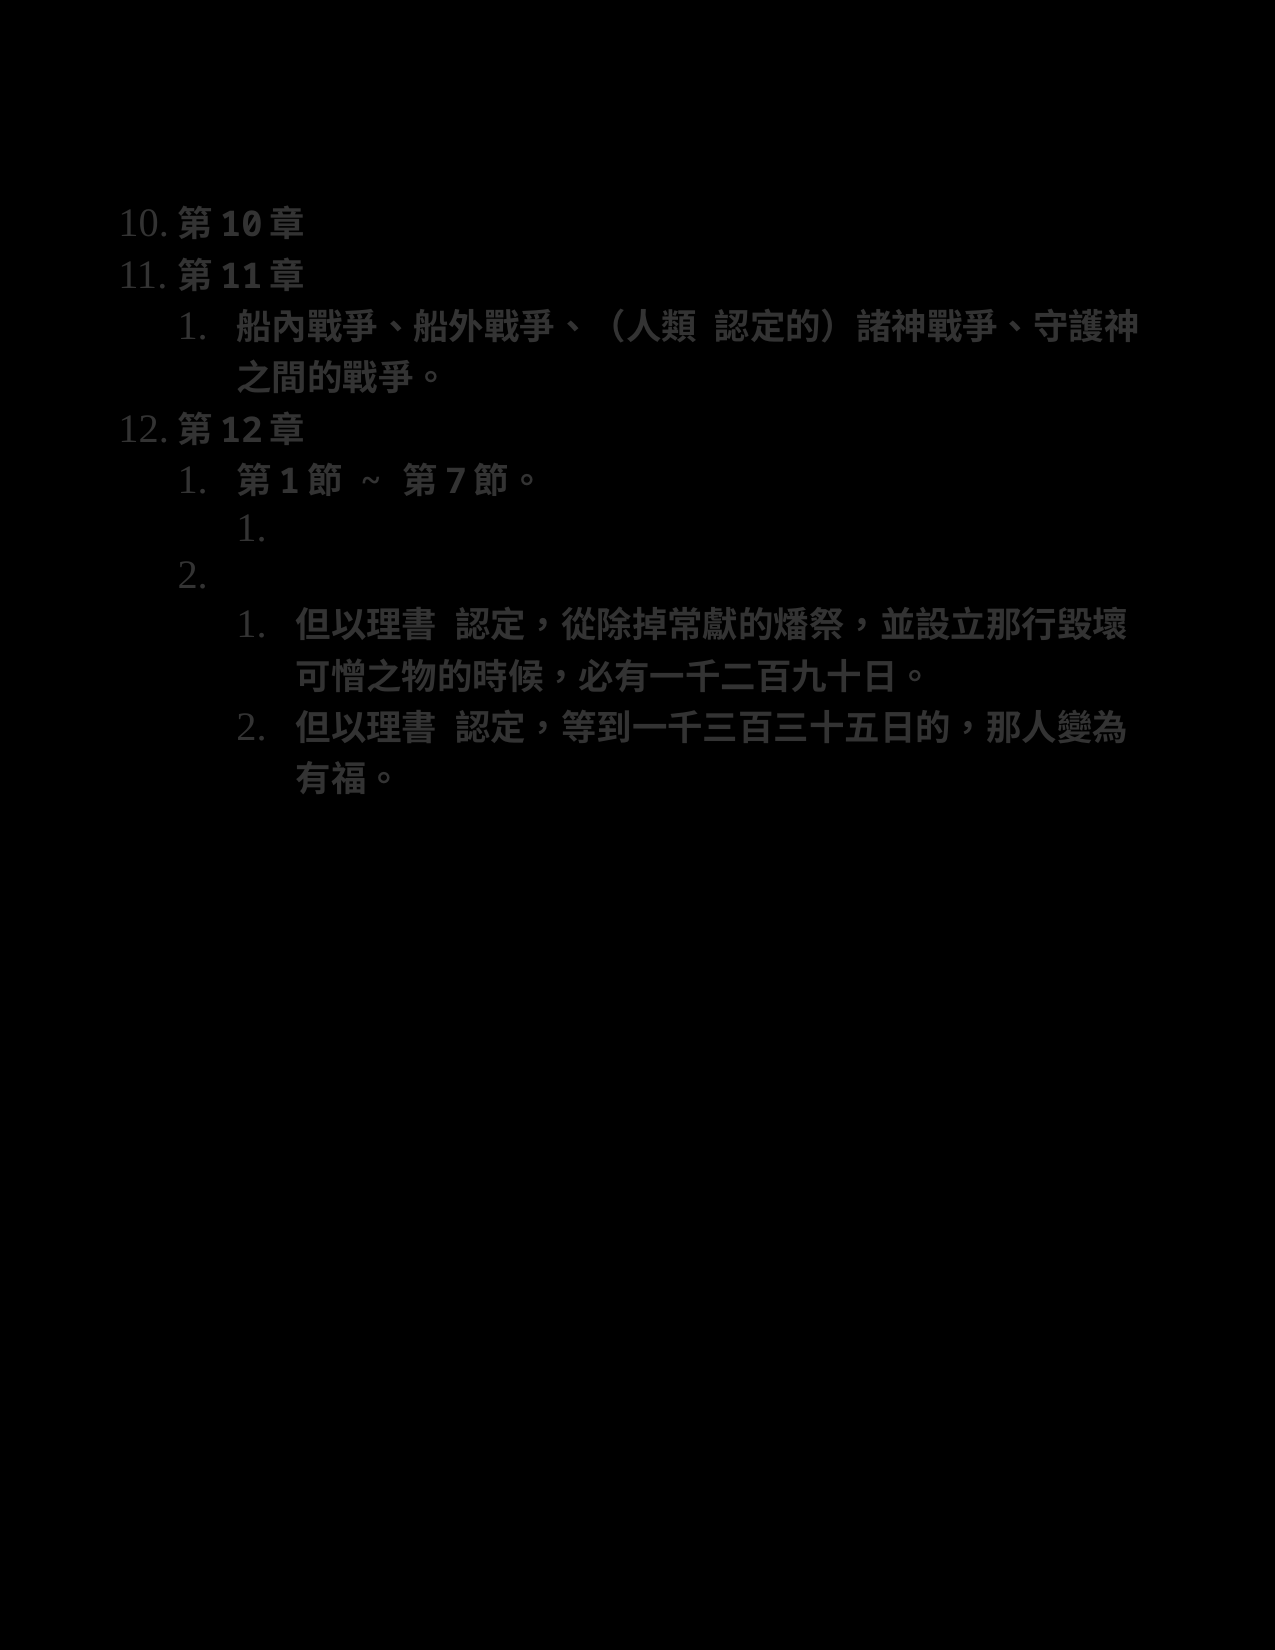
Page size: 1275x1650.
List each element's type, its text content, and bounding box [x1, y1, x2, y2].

list 第11章 [118, 247, 1157, 298]
list 第12章 [118, 401, 1157, 452]
list 第10章 [118, 196, 1157, 247]
list 第1節 ~ 第7節。 [177, 452, 1157, 504]
list 船內戰爭、船外戰爭、（人類 認定的）諸神戰爭、守護神之間的戰爭。 [177, 298, 1157, 401]
list 但以理書 認定，從除掉常獻的燔祭，並設立那行毀壞可憎之物的時候，必有一千二百九十日。 [236, 597, 1157, 699]
list 但以理書 認定，等到一千三百三十五日的，那人變為有福。 [236, 699, 1157, 802]
